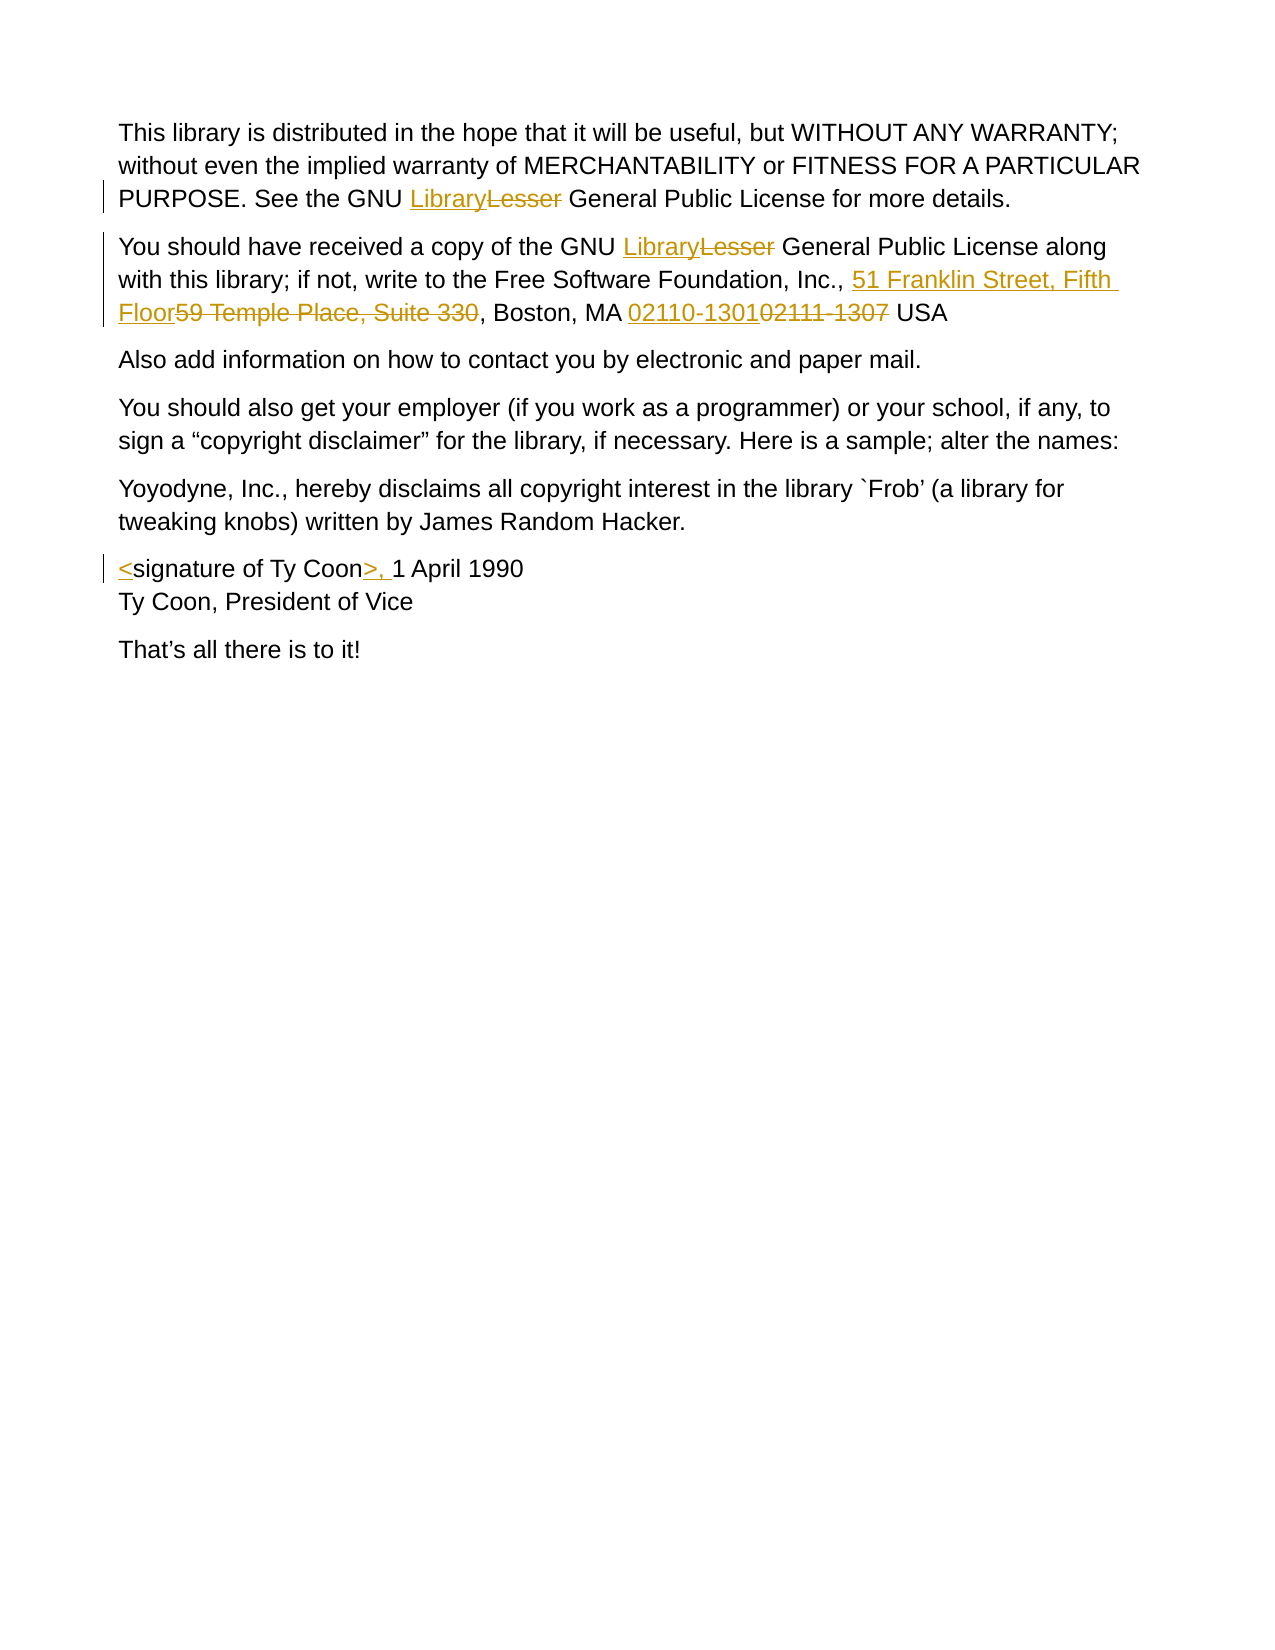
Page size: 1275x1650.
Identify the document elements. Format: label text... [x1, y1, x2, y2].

text <signature of Ty Coon>, 1 April 1990 Ty Coon, President of Vice [118, 554, 1157, 616]
text Yoyodyne, Inc., hereby disclaims all copyright interest in the library `Frob’ (a library for tweaking knobs) written by James Random Hacker. [118, 474, 1157, 535]
text This library is distributed in the hope that it will be useful, but WITHOUT ANY WARRANTY; without even the implied warranty of MERCHANTABILITY or FITNESS FOR A PARTICULAR PURPOSE. See the GNU Library General Public License for more details. [118, 118, 1157, 213]
text You should also get your employer (if you work as a programmer) or your school, if any, to sign a “copyright disclaimer” for the library, if necessary. Here is a sample; alter the names: [118, 393, 1157, 455]
text You should have received a copy of the GNU Library General Public License along with this library; if not, write to the Free Software Foundation, Inc., 51 Franklin Street, Fifth Floor, Boston, MA 02110-1301 USA [118, 232, 1157, 327]
text Also add information on how to contact you by electronic and paper mail. [118, 345, 1157, 374]
text That’s all there is to it! [118, 635, 1157, 664]
